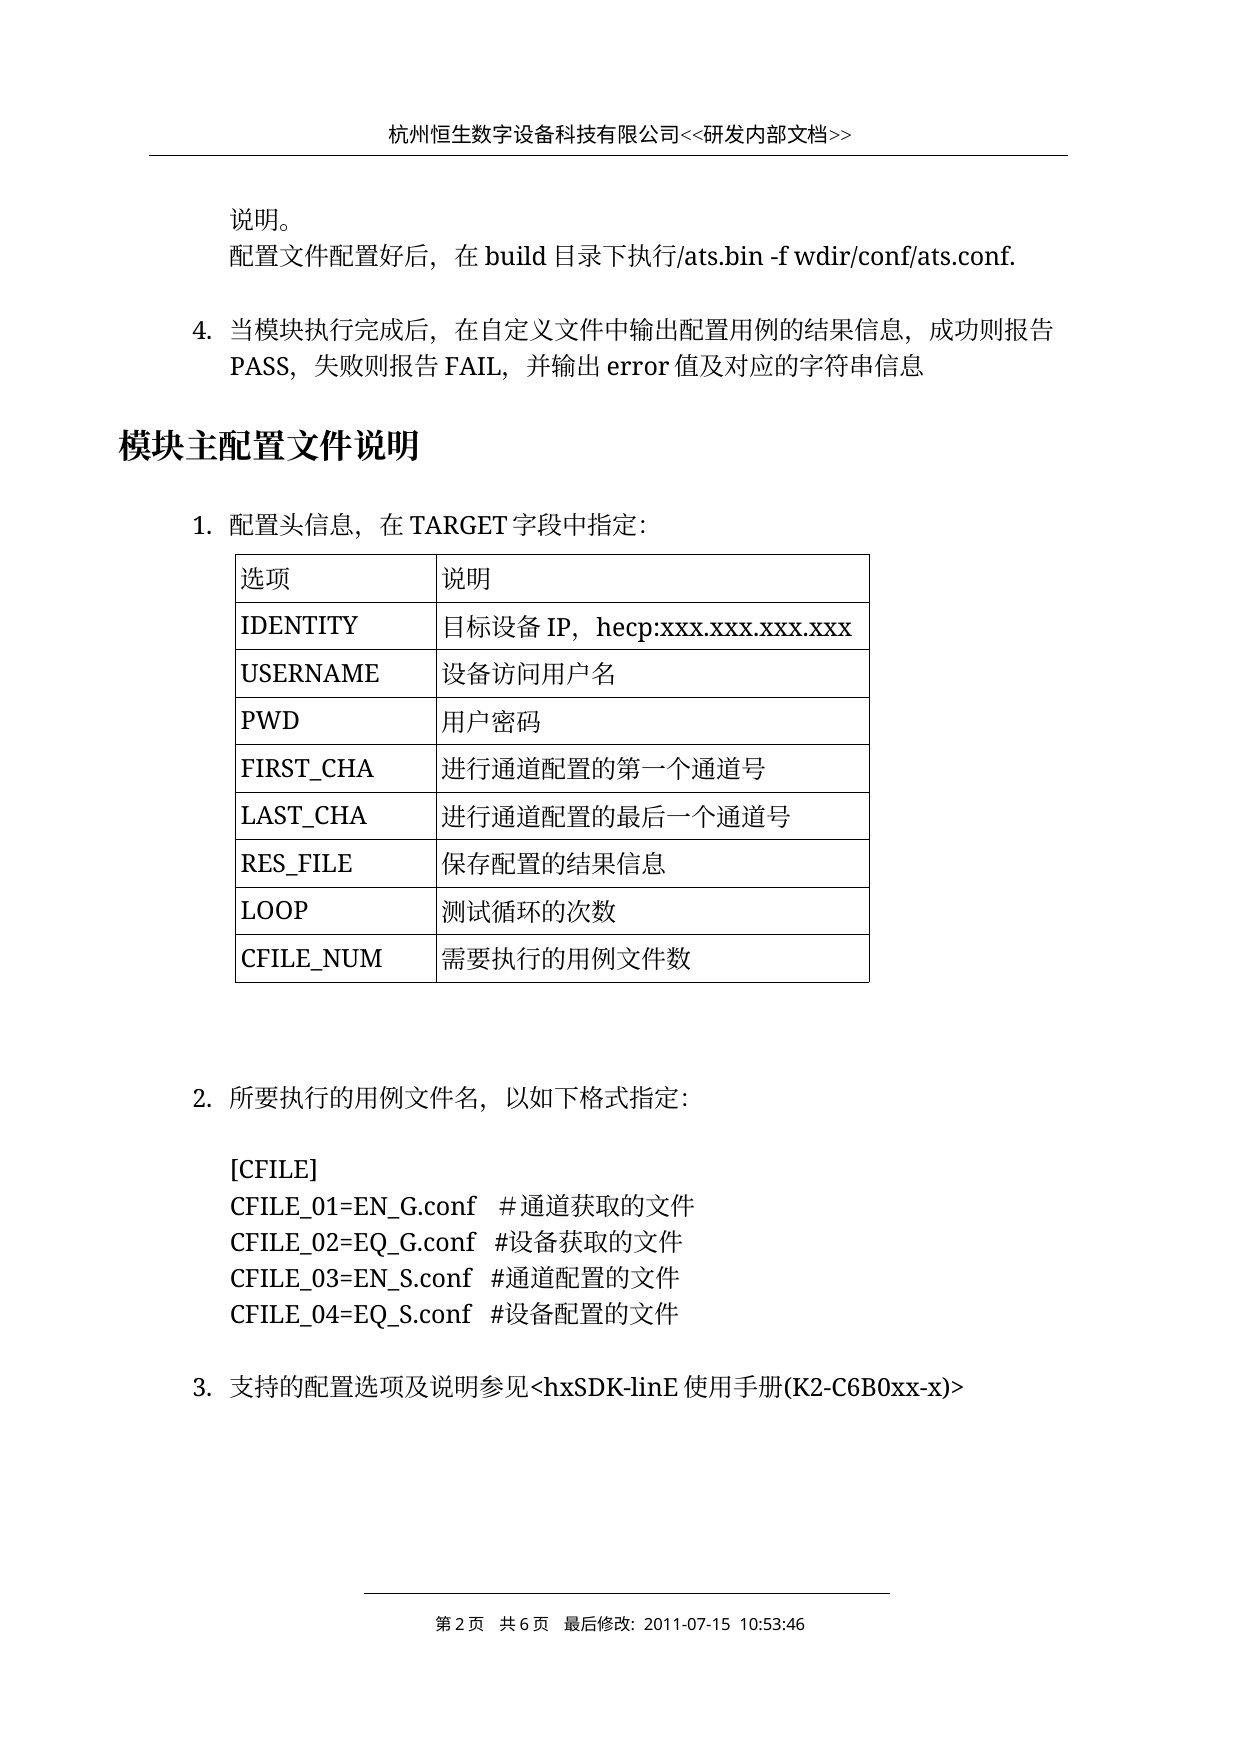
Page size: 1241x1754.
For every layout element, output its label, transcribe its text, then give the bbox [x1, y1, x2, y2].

list 支持的配置选项及说明参见<hxSDK-linE使用手册(K2-C6B0xx-x)> [192, 1368, 1122, 1404]
table_cell 需要执行的用例文件数 [437, 935, 869, 982]
table_cell IDENTITY [236, 603, 436, 649]
table_cell 设备访问用户名 [437, 650, 869, 697]
table_cell 目标设备IP，hecp:xxx.xxx.xxx.xxx [437, 603, 869, 649]
table_cell LOOP [236, 888, 436, 934]
subtitle 模块主配置文件说明 [118, 420, 1122, 468]
table_cell PWD [236, 698, 436, 744]
table_header 说明 [437, 555, 869, 602]
table_cell LAST_CHA [236, 793, 436, 839]
table_cell 进行通道配置的最后一个通道号 [437, 793, 869, 839]
table_cell RES_FILE [236, 840, 436, 887]
table_cell FIRST_CHA [236, 745, 436, 792]
list 当模块执行完成后，在自定义文件中输出配置用例的结果信息，成功则报告PASS，失败则报告FAIL，并输出error值及对应的字符串信息 [192, 310, 1122, 382]
table_cell 进行通道配置的第一个通道号 [437, 745, 869, 792]
list [CFILE] CFILE_01=EN_G.conf ＃通道获取的文件 CFILE_02=EQ_G.conf #设备获取的文件 CFILE_03=EN_S.conf #通道配置的文件 CFILE_04=EQ_S.conf #设备配置的文件 [192, 1152, 1122, 1330]
list 说明。 配置文件配置好后，在build目录下执行/ats.bin -f wdir/conf/ats.conf. [192, 201, 1122, 273]
list 所要执行的用例文件名，以如下格式指定： [192, 1078, 1122, 1114]
list 配置头信息，在TARGET字段中指定： [192, 506, 1122, 542]
table_cell 用户密码 [437, 698, 869, 744]
table_header 选项 [236, 555, 436, 602]
table_cell USERNAME [236, 650, 436, 697]
table_cell 保存配置的结果信息 [437, 840, 869, 887]
table_cell 测试循环的次数 [437, 888, 869, 934]
table_cell CFILE_NUM [236, 935, 436, 982]
